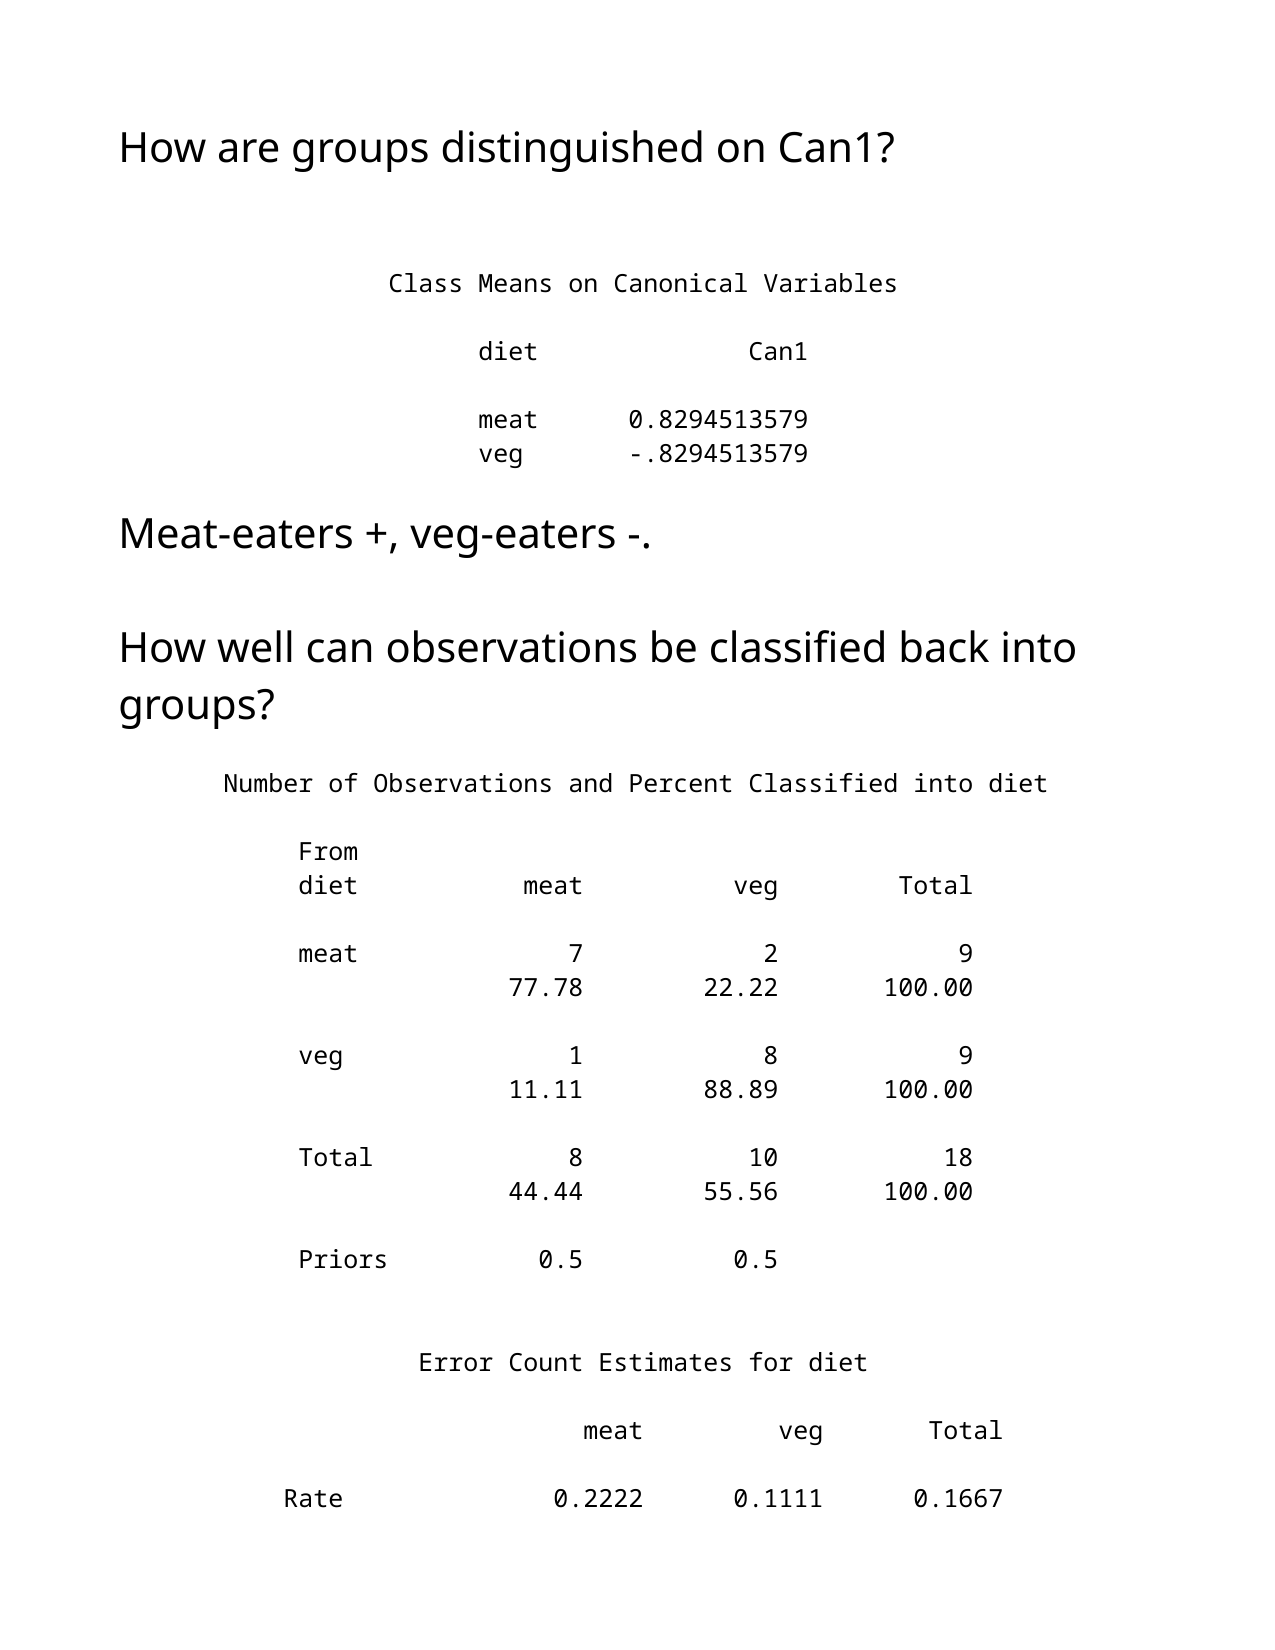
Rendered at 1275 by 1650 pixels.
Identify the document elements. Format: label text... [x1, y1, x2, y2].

text meat 7 2 9 [118, 936, 1157, 970]
text How well can observations be classified back into groups? [118, 618, 1157, 731]
text How are groups distinguished on Can1? [118, 118, 1157, 175]
text Total 8 10 18 [118, 1140, 1157, 1174]
text 77.78 22.22 100.00 [118, 970, 1157, 1004]
text Number of Observations and Percent Classified into diet [118, 765, 1157, 799]
text Priors 0.5 0.5 [118, 1242, 1157, 1276]
text 11.11 88.89 100.00 [118, 1072, 1157, 1106]
text Rate 0.2222 0.1111 0.1667 [118, 1481, 1157, 1515]
text diet meat veg Total [118, 867, 1157, 902]
text veg 1 8 9 [118, 1038, 1157, 1072]
text veg -.8294513579 [118, 436, 1157, 470]
text Error Count Estimates for diet [118, 1344, 1157, 1378]
text Meat-eaters +, veg-eaters -. [118, 504, 1157, 561]
text 44.44 55.56 100.00 [118, 1174, 1157, 1208]
text diet Can1 [118, 334, 1157, 368]
text From [118, 833, 1157, 867]
text Class Means on Canonical Variables [118, 266, 1157, 300]
text meat veg Total [118, 1412, 1157, 1447]
text meat 0.8294513579 [118, 402, 1157, 436]
